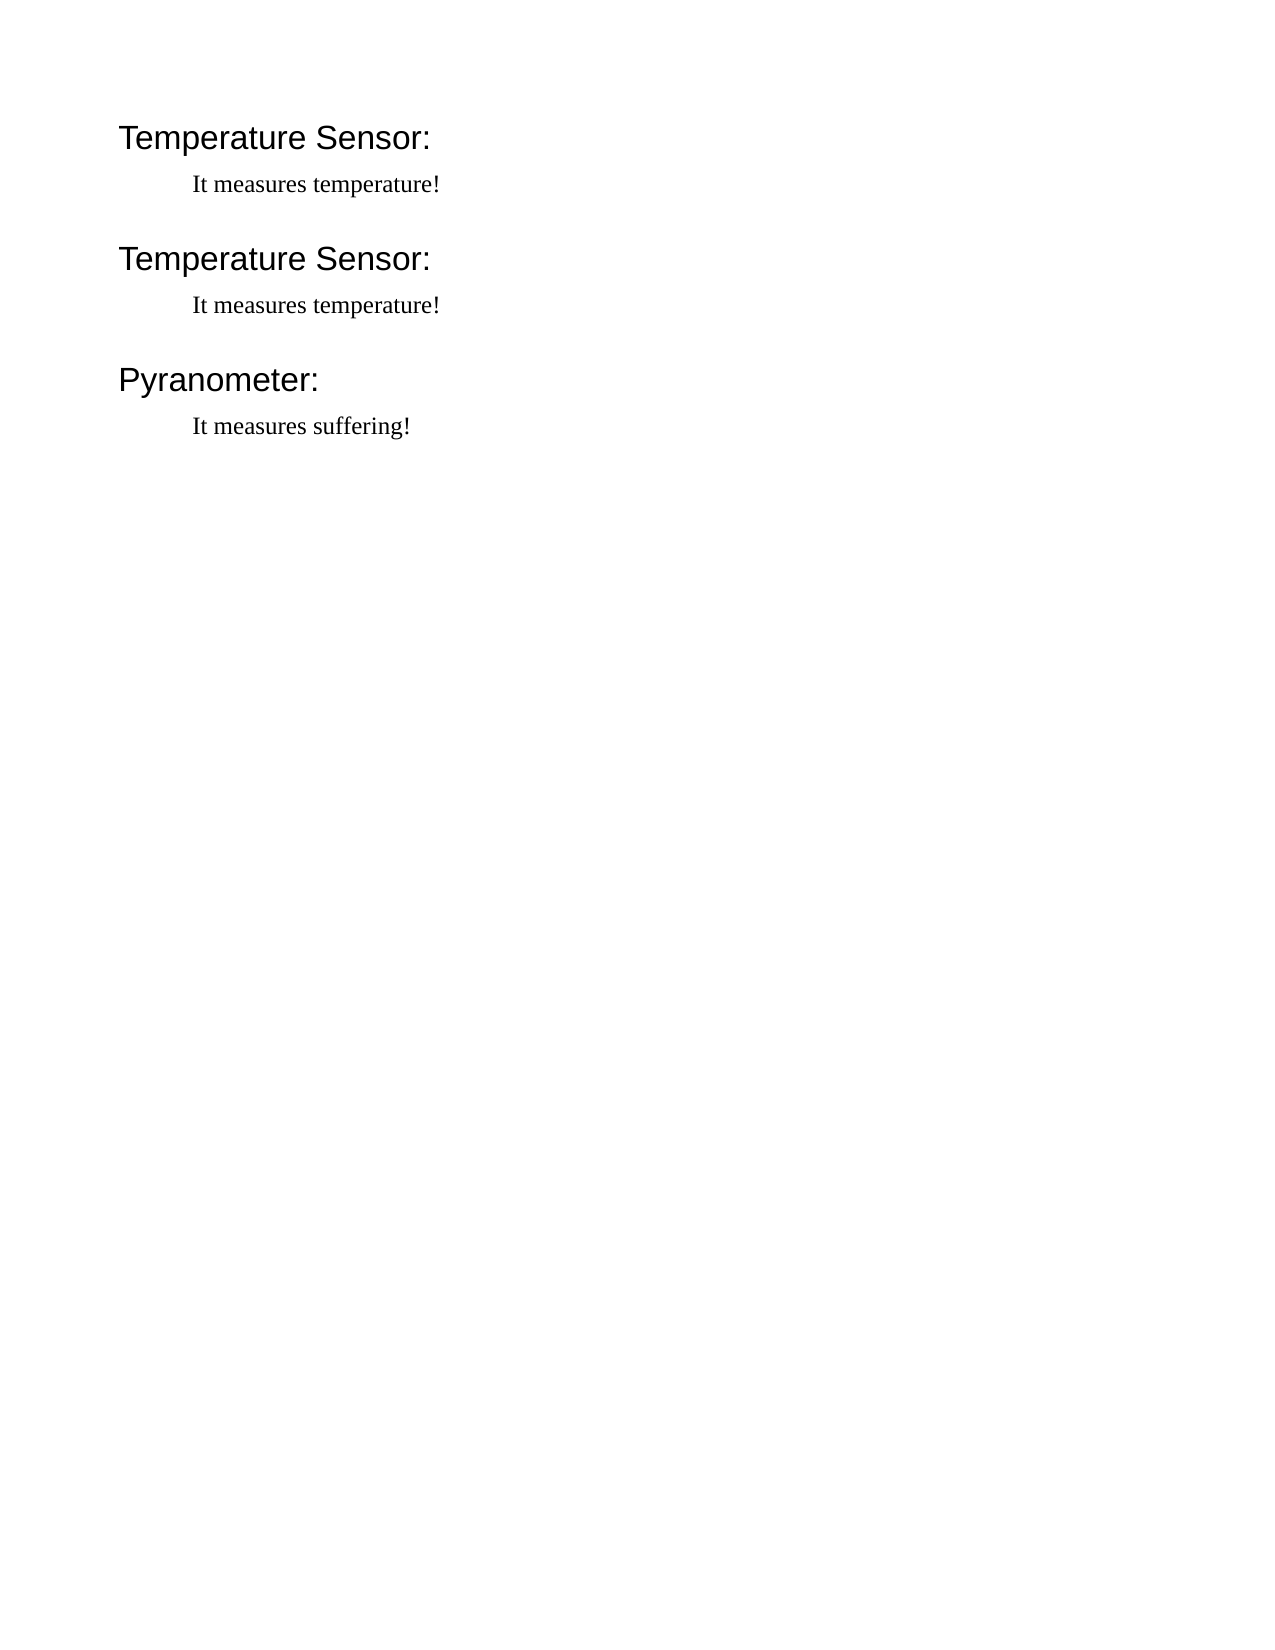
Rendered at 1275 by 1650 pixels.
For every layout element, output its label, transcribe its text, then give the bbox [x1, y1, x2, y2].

subtitle Temperature Sensor: [118, 118, 1157, 157]
text It measures temperature! [118, 290, 1157, 319]
subtitle Pyranometer: [118, 360, 1157, 399]
subtitle Temperature Sensor: [118, 239, 1157, 278]
text It measures suffering! [118, 411, 1157, 440]
text It measures temperature! [118, 169, 1157, 198]
